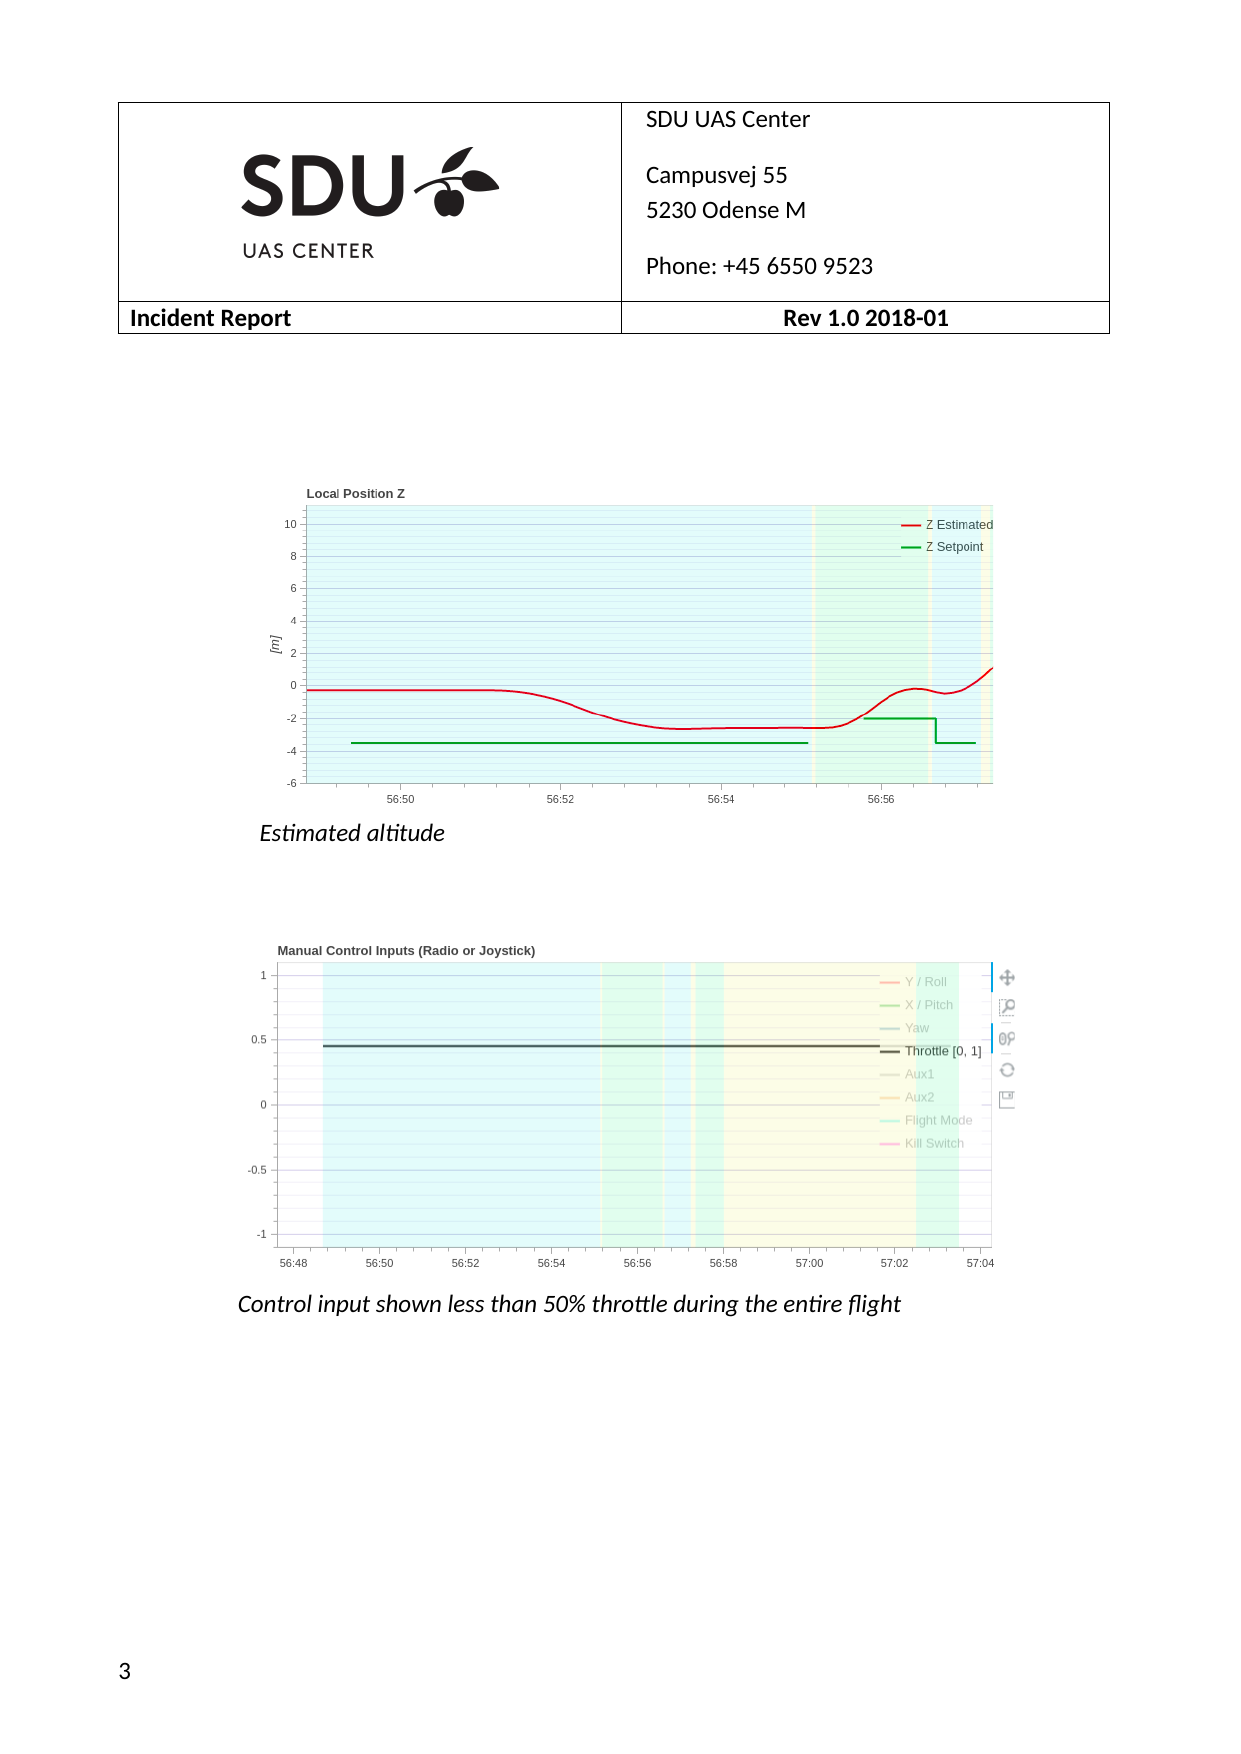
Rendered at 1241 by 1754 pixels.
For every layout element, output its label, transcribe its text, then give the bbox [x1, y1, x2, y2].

text Control input shown less than 50% throttle during the entire flight [238, 1278, 1015, 1318]
picture [241, 147, 500, 258]
picture [237, 932, 1015, 1278]
picture [259, 486, 994, 807]
text Estimated altitude [259, 807, 993, 848]
